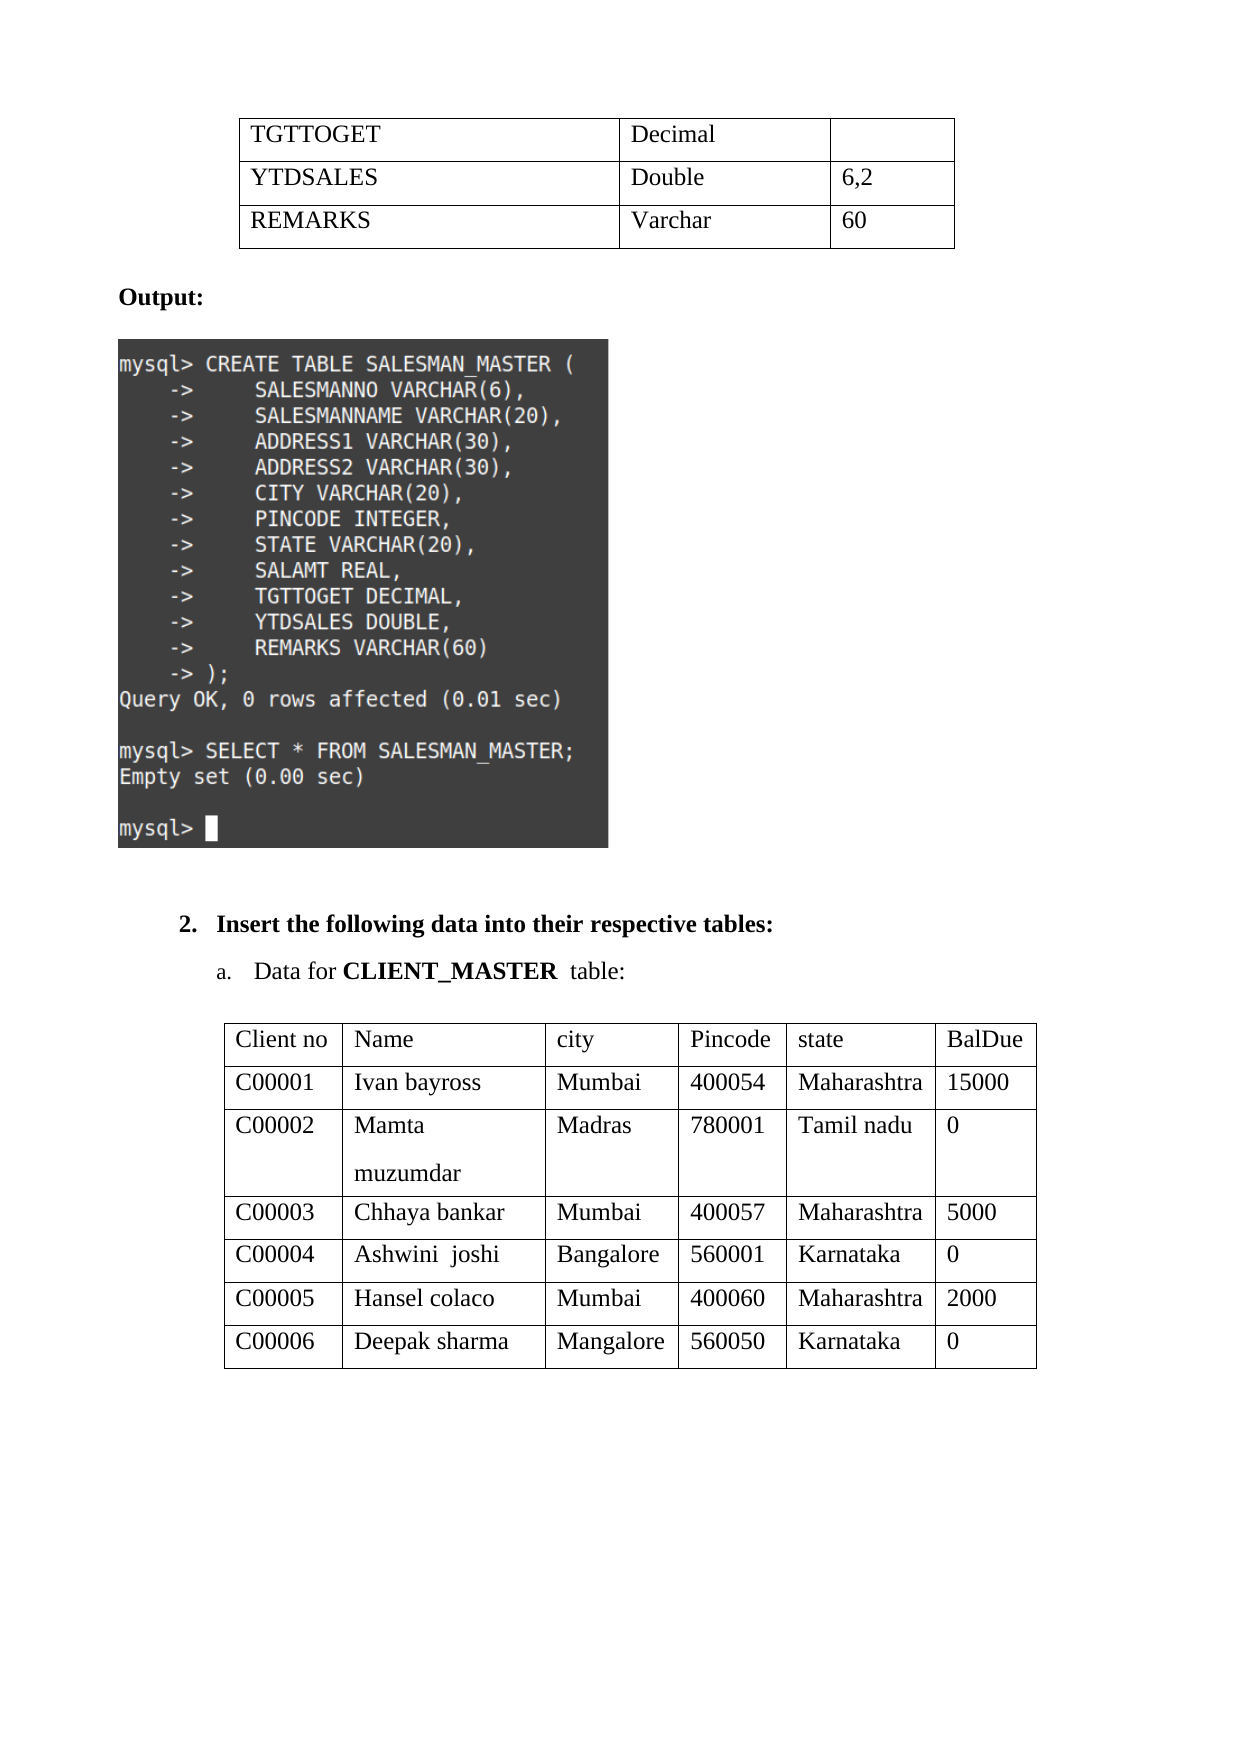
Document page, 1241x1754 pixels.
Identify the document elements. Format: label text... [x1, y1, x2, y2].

text Output: [118, 282, 1122, 310]
picture [118, 339, 609, 848]
table_header city [546, 1024, 678, 1066]
table_header Name [343, 1024, 545, 1066]
table_cell Tamil nadu [787, 1110, 935, 1196]
table_cell Mumbai [546, 1283, 678, 1325]
table_cell [831, 119, 954, 161]
table_cell 400060 [679, 1283, 786, 1325]
table_cell 15000 [936, 1067, 1036, 1109]
table_cell C00004 [225, 1240, 342, 1282]
table_cell Deepak sharma [343, 1326, 545, 1368]
table_header state [787, 1024, 935, 1066]
table_header BalDue [936, 1024, 1036, 1066]
table_cell 780001 [679, 1110, 786, 1196]
table_cell YTDSALES [240, 162, 619, 204]
table_header Pincode [679, 1024, 786, 1066]
table_cell Chhaya bankar [343, 1197, 545, 1238]
table_cell Hansel colaco [343, 1283, 545, 1325]
table_cell REMARKS [240, 206, 619, 248]
table_cell 0 [936, 1110, 1036, 1196]
table_cell Ashwini joshi [343, 1240, 545, 1282]
table_header Client no [225, 1024, 342, 1066]
table_cell Maharashtra [787, 1067, 935, 1109]
table_cell Varchar [620, 206, 830, 248]
list Data for CLIENT_MASTER table: [216, 956, 1122, 985]
table_cell C00002 [225, 1110, 342, 1196]
table_cell Mumbai [546, 1067, 678, 1109]
table_cell 6,2 [831, 162, 954, 204]
table_cell Karnataka [787, 1240, 935, 1282]
table_cell Mamta muzumdar [343, 1110, 545, 1196]
table_cell C00006 [225, 1326, 342, 1368]
table_cell Mumbai [546, 1197, 678, 1238]
table_cell Mangalore [546, 1326, 678, 1368]
table_cell 0 [936, 1240, 1036, 1282]
table_cell C00001 [225, 1067, 342, 1109]
table_cell Bangalore [546, 1240, 678, 1282]
table_cell 400054 [679, 1067, 786, 1109]
table_cell Ivan bayross [343, 1067, 545, 1109]
table_cell 560001 [679, 1240, 786, 1282]
subtitle Insert the following data into their respective tables: [178, 909, 1122, 938]
table_cell 5000 [936, 1197, 1036, 1238]
table_cell 60 [831, 206, 954, 248]
table_cell C00003 [225, 1197, 342, 1238]
table_cell Decimal [620, 119, 830, 161]
table_cell Madras [546, 1110, 678, 1196]
table_cell Maharashtra [787, 1197, 935, 1238]
table_cell 400057 [679, 1197, 786, 1238]
table_cell 560050 [679, 1326, 786, 1368]
table_cell C00005 [225, 1283, 342, 1325]
table_cell TGTTOGET [240, 119, 619, 161]
table_cell 2000 [936, 1283, 1036, 1325]
table_cell Karnataka [787, 1326, 935, 1368]
table_cell Double [620, 162, 830, 204]
table_cell Maharashtra [787, 1283, 935, 1325]
table_cell 0 [936, 1326, 1036, 1368]
